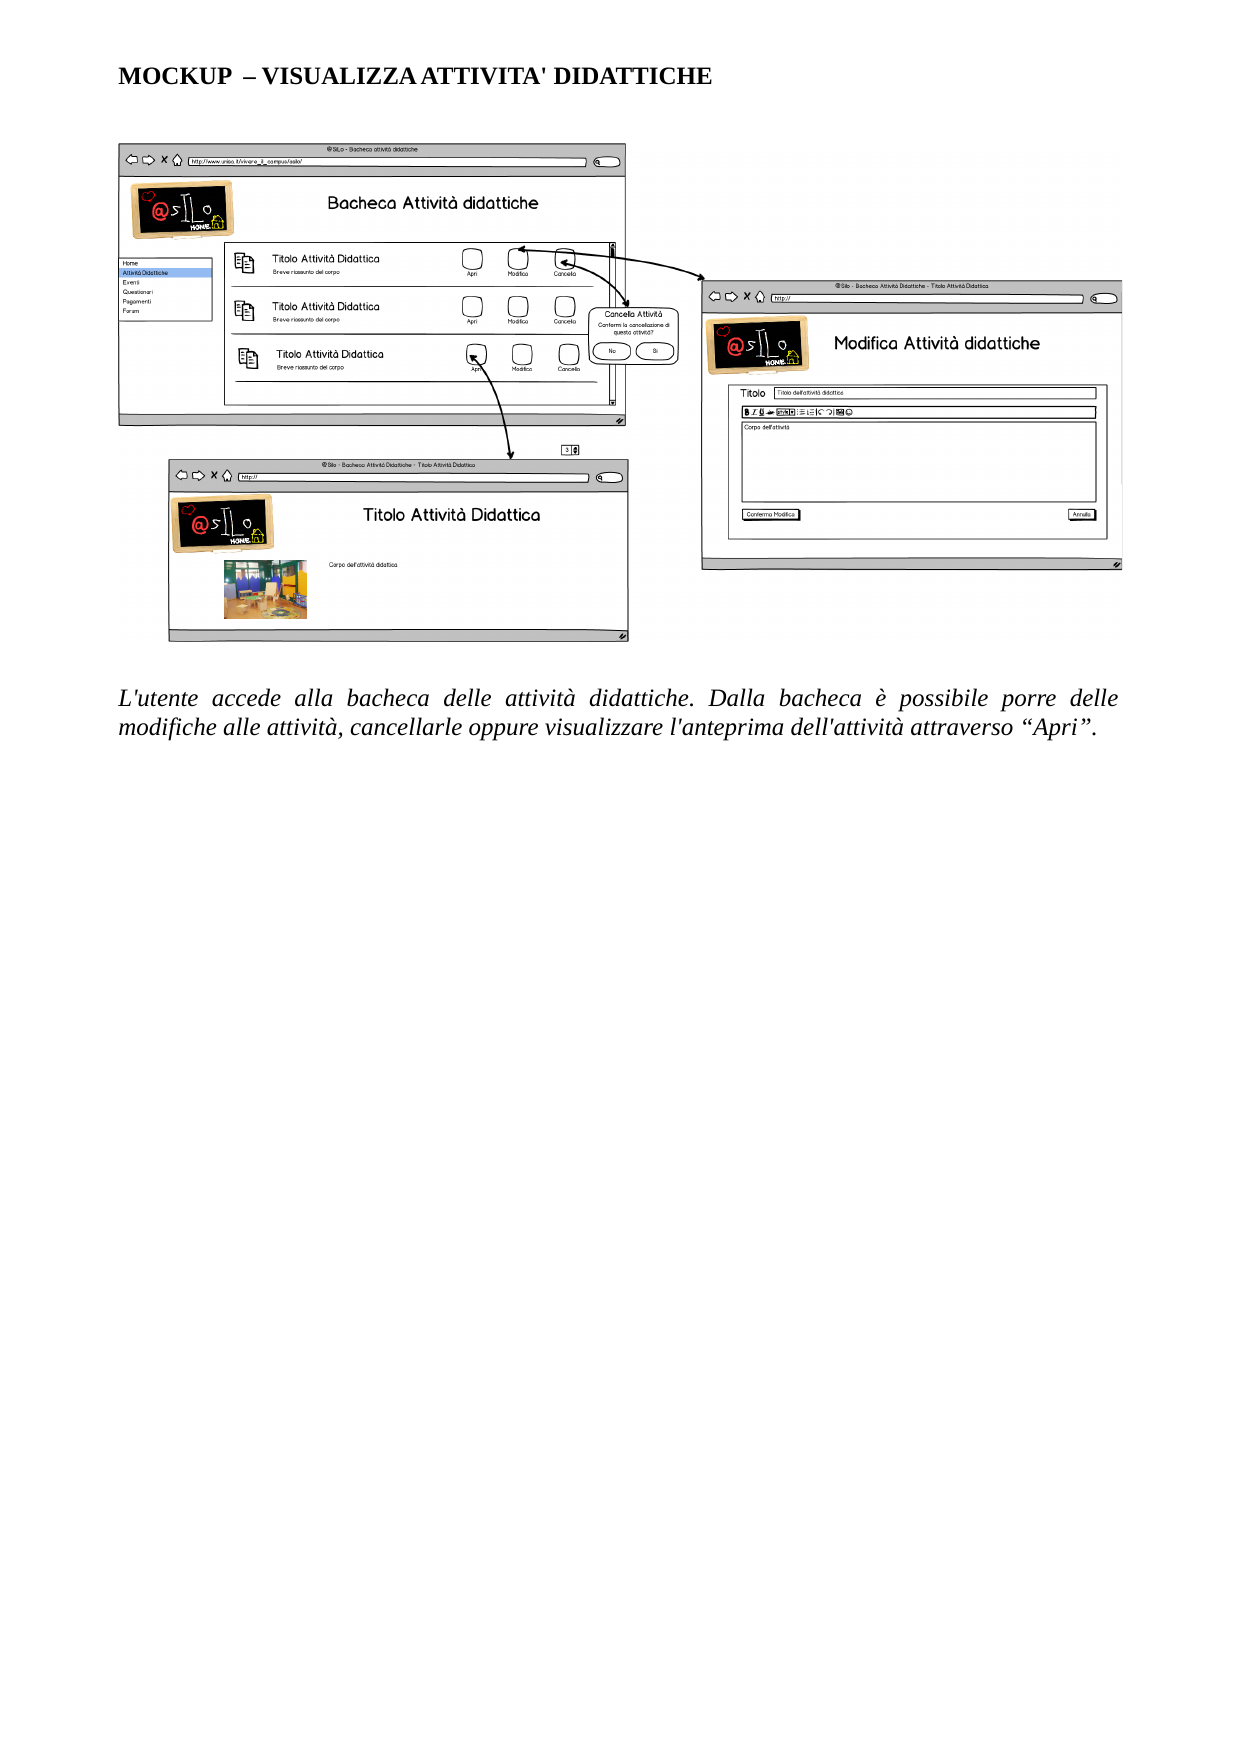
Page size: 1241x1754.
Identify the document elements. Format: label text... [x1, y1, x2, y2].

picture [118, 143, 1123, 642]
text L'utente accede alla bacheca delle attività didattiche. Dalla bacheca è possibile porre delle modifiche alle attività, cancellarle oppure visualizzare l'anteprima dell'attività attraverso “Apri”. [118, 683, 1122, 741]
text MOCKUP – VISUALIZZA ATTIVITA' DIDATTICHE [118, 61, 1122, 90]
